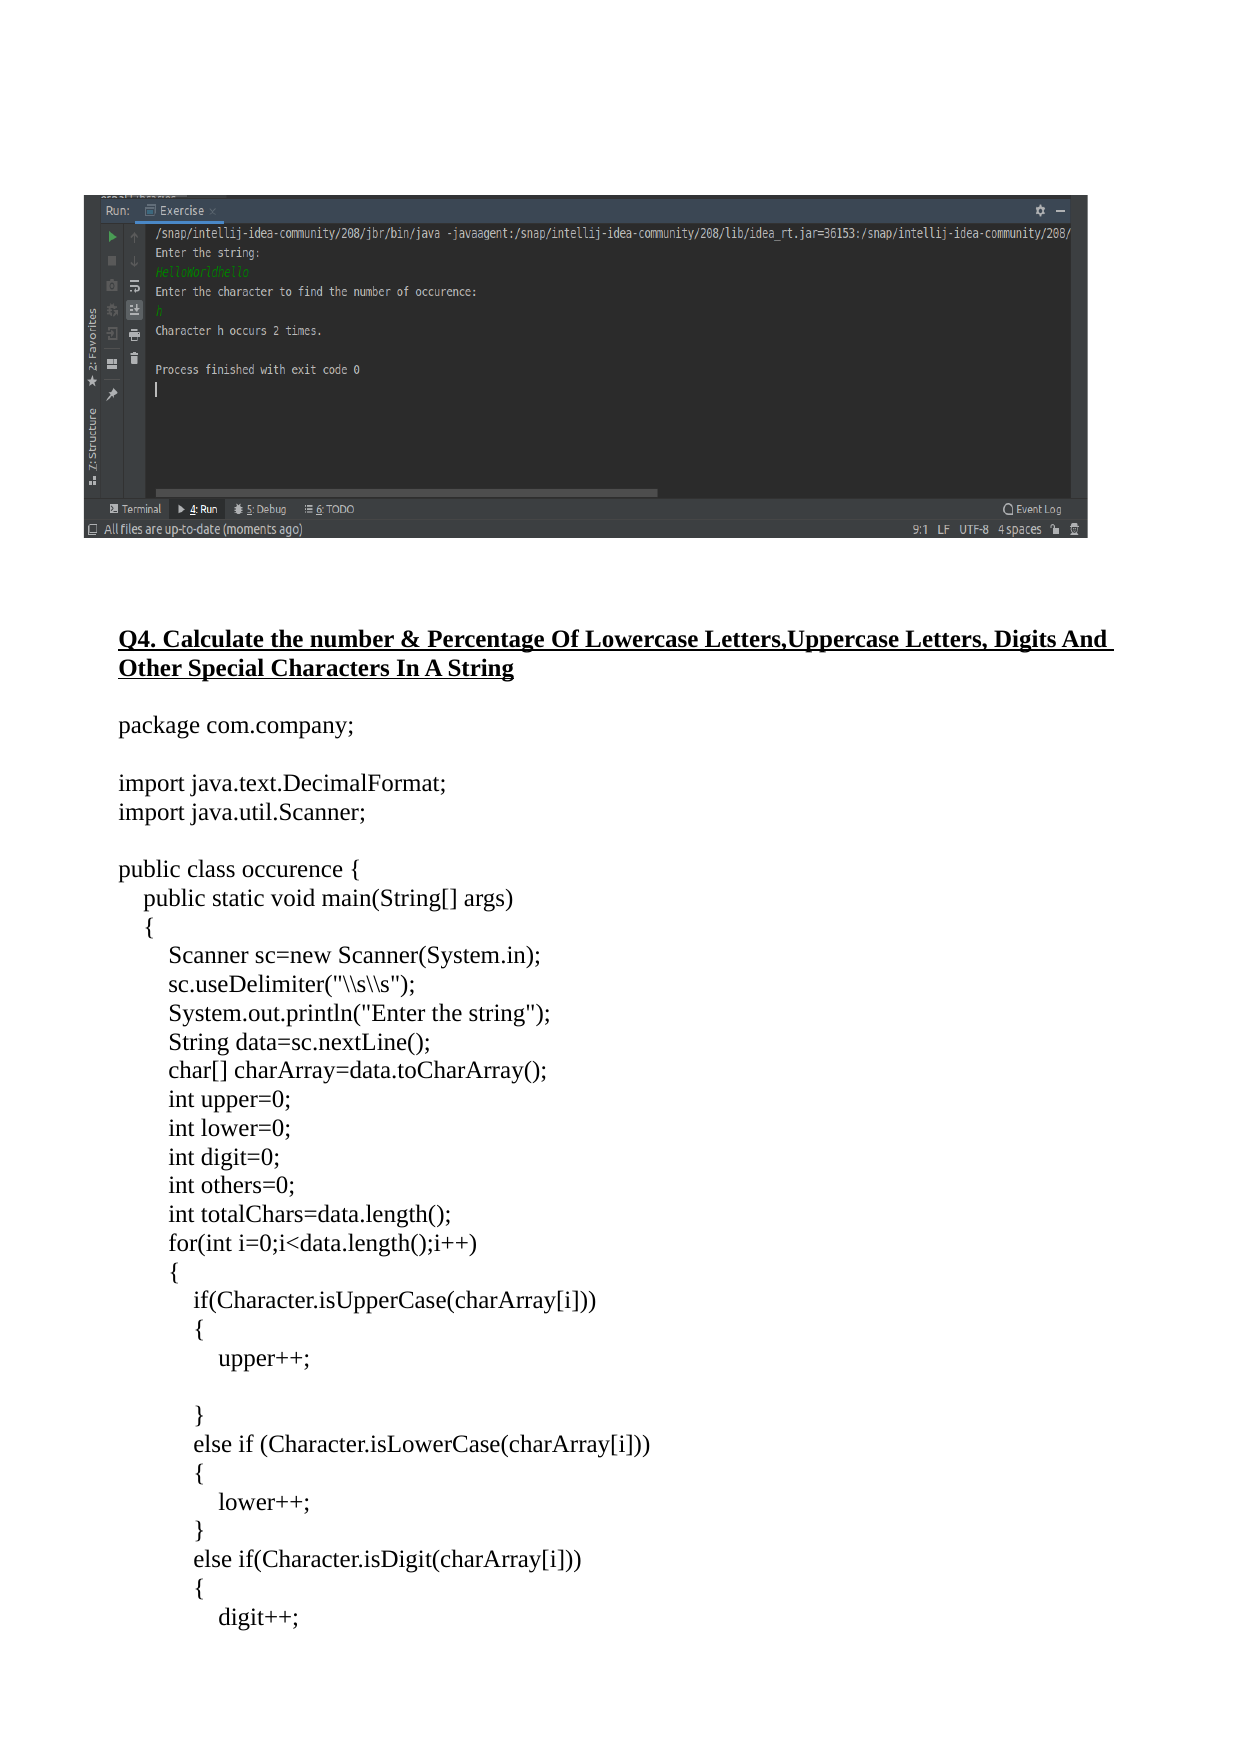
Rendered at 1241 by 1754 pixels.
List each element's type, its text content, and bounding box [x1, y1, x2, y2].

text int digit=0; [118, 1142, 1122, 1170]
text public static void main(String[] args) [118, 883, 1122, 912]
text import java.util.Scanner; [118, 797, 1122, 825]
text Scanner sc=new Scanner(System.in); [118, 940, 1122, 969]
text String data=sc.nextLine(); [118, 1027, 1122, 1055]
text int others=0; [118, 1170, 1122, 1199]
text } [118, 1400, 1122, 1429]
picture [83, 195, 1088, 538]
text lower++; [118, 1487, 1122, 1515]
text else if (Character.isLowerCase(charArray[i])) [118, 1429, 1122, 1458]
text sc.useDelimiter("\\s\\s"); [118, 969, 1122, 998]
text { [118, 1458, 1122, 1487]
text int upper=0; [118, 1084, 1122, 1113]
text package com.company; [118, 710, 1122, 739]
text Q4. Calculate the number & Percentage Of Lowercase Letters,Uppercase Letters, Digits And Other Special Characters In A String [118, 595, 1122, 682]
text char[] charArray=data.toCharArray(); [118, 1055, 1122, 1084]
text { [118, 1573, 1122, 1602]
text digit++; [118, 1602, 1122, 1630]
text else if(Character.isDigit(charArray[i])) [118, 1544, 1122, 1573]
text } [118, 1515, 1122, 1544]
text int totalChars=data.length(); [118, 1199, 1122, 1228]
text public class occurence { [118, 854, 1122, 883]
text import java.text.DecimalFormat; [118, 768, 1122, 797]
text if(Character.isUpperCase(charArray[i])) [118, 1285, 1122, 1314]
text System.out.println("Enter the string"); [118, 998, 1122, 1027]
text upper++; [118, 1343, 1122, 1372]
text { [118, 1314, 1122, 1343]
text { [118, 912, 1122, 940]
text for(int i=0;i<data.length();i++) [118, 1228, 1122, 1257]
text int lower=0; [118, 1113, 1122, 1142]
text { [118, 1257, 1122, 1285]
